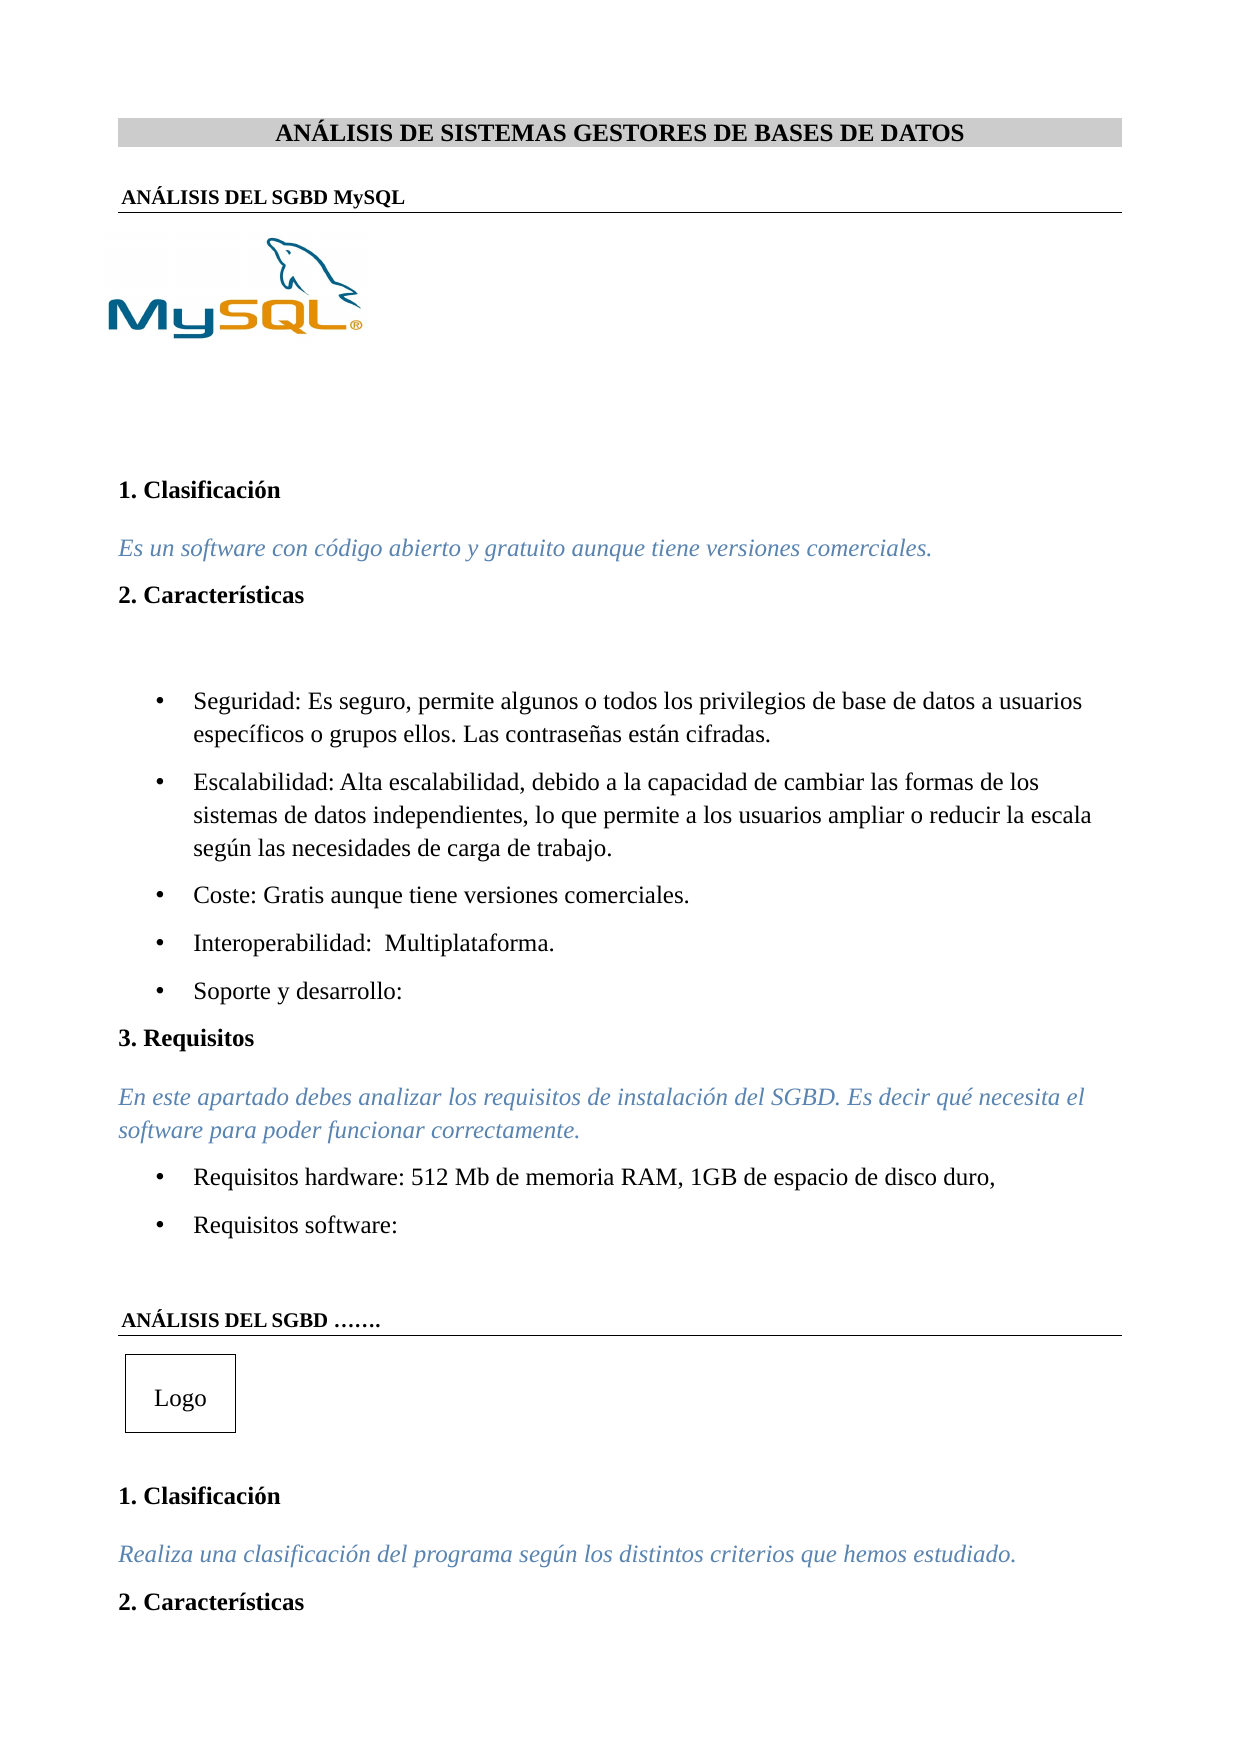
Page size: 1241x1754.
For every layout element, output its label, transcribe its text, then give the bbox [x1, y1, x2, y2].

text 2. Características [118, 581, 1122, 609]
picture [101, 231, 371, 344]
list Coste: Gratis aunque tiene versiones comerciales. [156, 881, 1122, 909]
list Requisitos software: [156, 1210, 1122, 1239]
text 3. Requisitos [118, 1023, 1122, 1052]
text 1. Clasificación [118, 1481, 1122, 1510]
text ANÁLISIS DE SISTEMAS GESTORES DE BASES DE DATOS [118, 118, 1122, 147]
text Es un software con código abierto y gratuito aunque tiene versiones comerciales. [118, 533, 1122, 562]
list Soporte y desarrollo: [156, 976, 1122, 1004]
list Interoperabilidad: Multiplataforma. [156, 928, 1122, 957]
text ANÁLISIS DEL SGBD ……. [118, 1305, 1122, 1335]
list Requisitos hardware: 512 Mb de memoria RAM, 1GB de espacio de disco duro, [156, 1162, 1122, 1191]
text Realiza una clasificación del programa según los distintos criterios que hemos estudiado. [118, 1539, 1122, 1568]
text En este apartado debes analizar los requisitos de instalación del SGBD. Es decir qué necesita el software para poder funcionar correctamente. [118, 1082, 1122, 1143]
text ANÁLISIS DEL SGBD MySQL [118, 182, 1122, 212]
list Seguridad: Es seguro, permite algunos o todos los privilegios de base de datos a usuarios específicos o grupos ellos. Las contraseñas están cifradas. [156, 686, 1122, 748]
list Escalabilidad: Alta escalabilidad, debido a la capacidad de cambiar las formas de los sistemas de datos independientes, lo que permite a los usuarios ampliar o reducir la escala según las necesidades de carga de trabajo. [156, 767, 1122, 862]
text 1. Clasificación [118, 475, 1122, 503]
text 2. Características [118, 1587, 1122, 1616]
